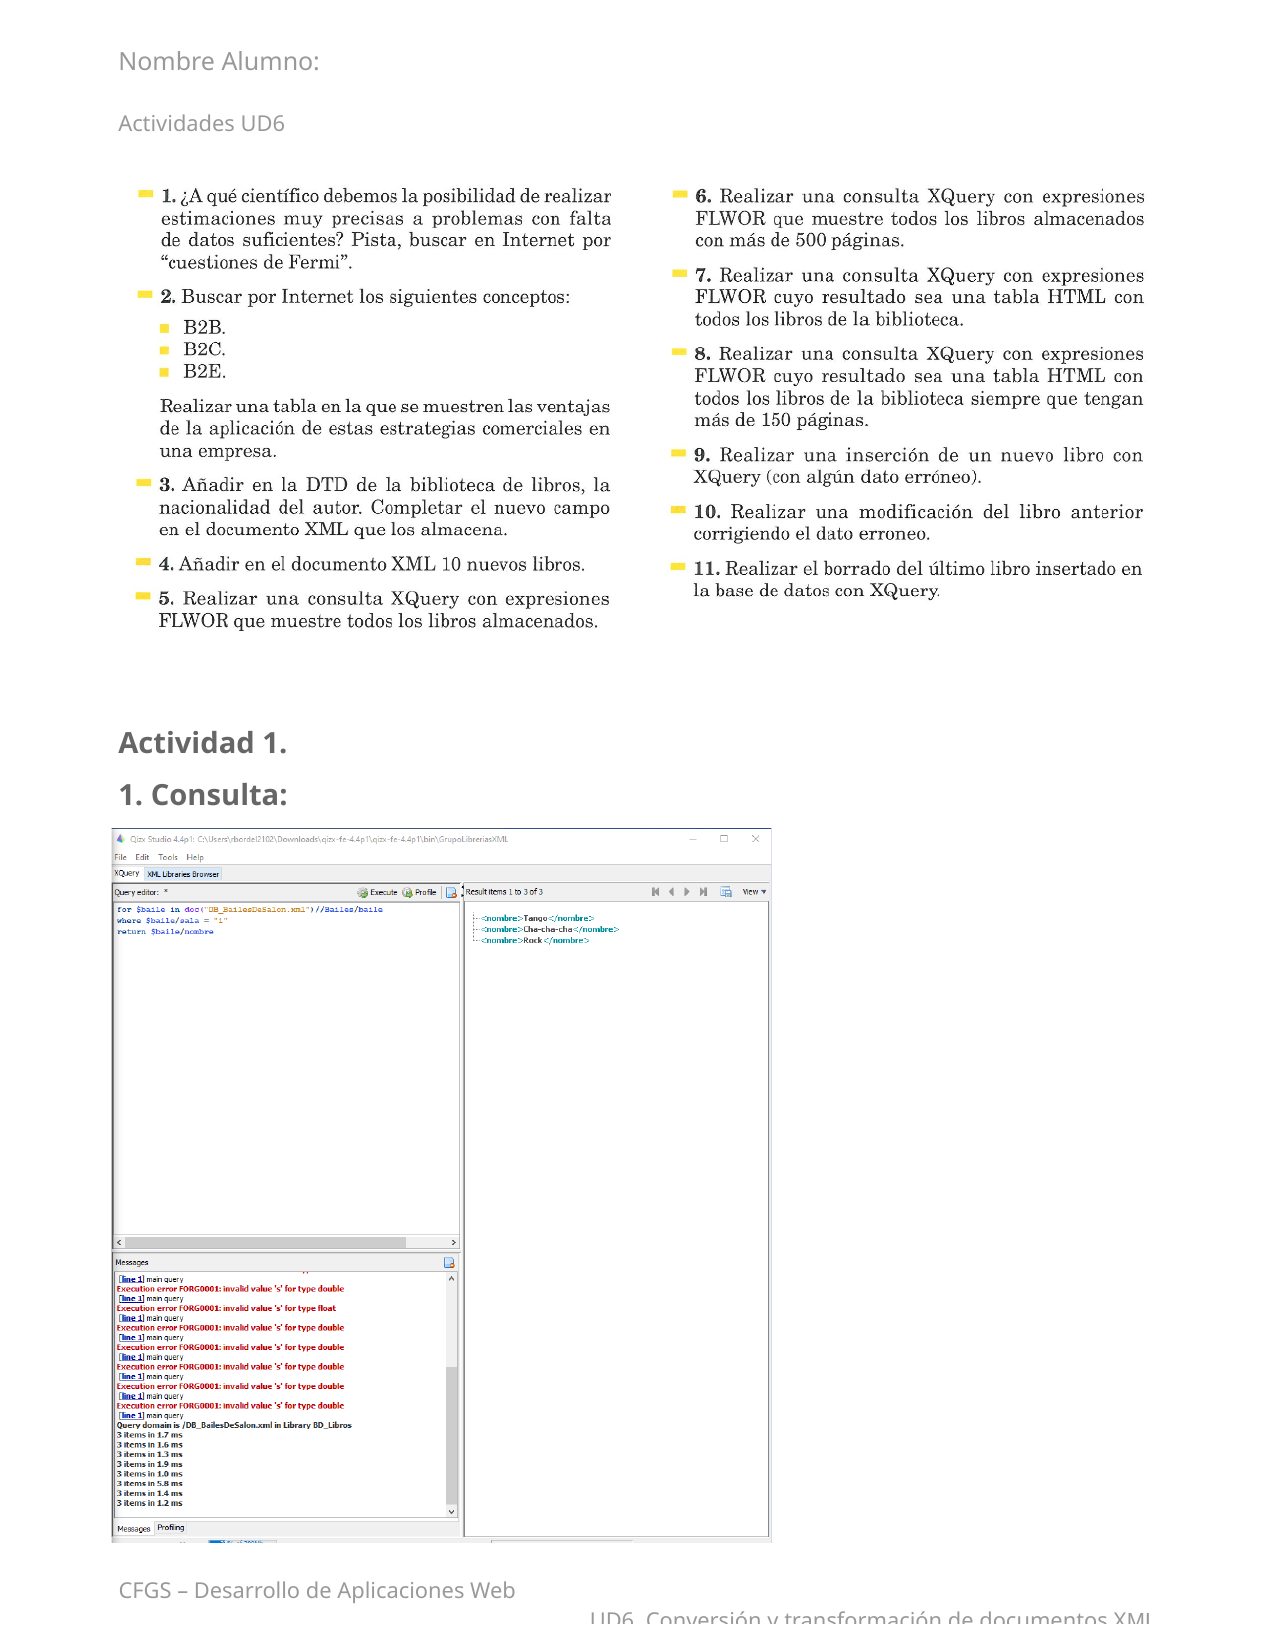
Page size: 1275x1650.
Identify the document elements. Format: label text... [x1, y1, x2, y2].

text 1. Consulta: [118, 774, 1157, 814]
picture [111, 828, 772, 1543]
subtitle Actividad 1. [118, 722, 1157, 762]
picture [118, 167, 1157, 652]
